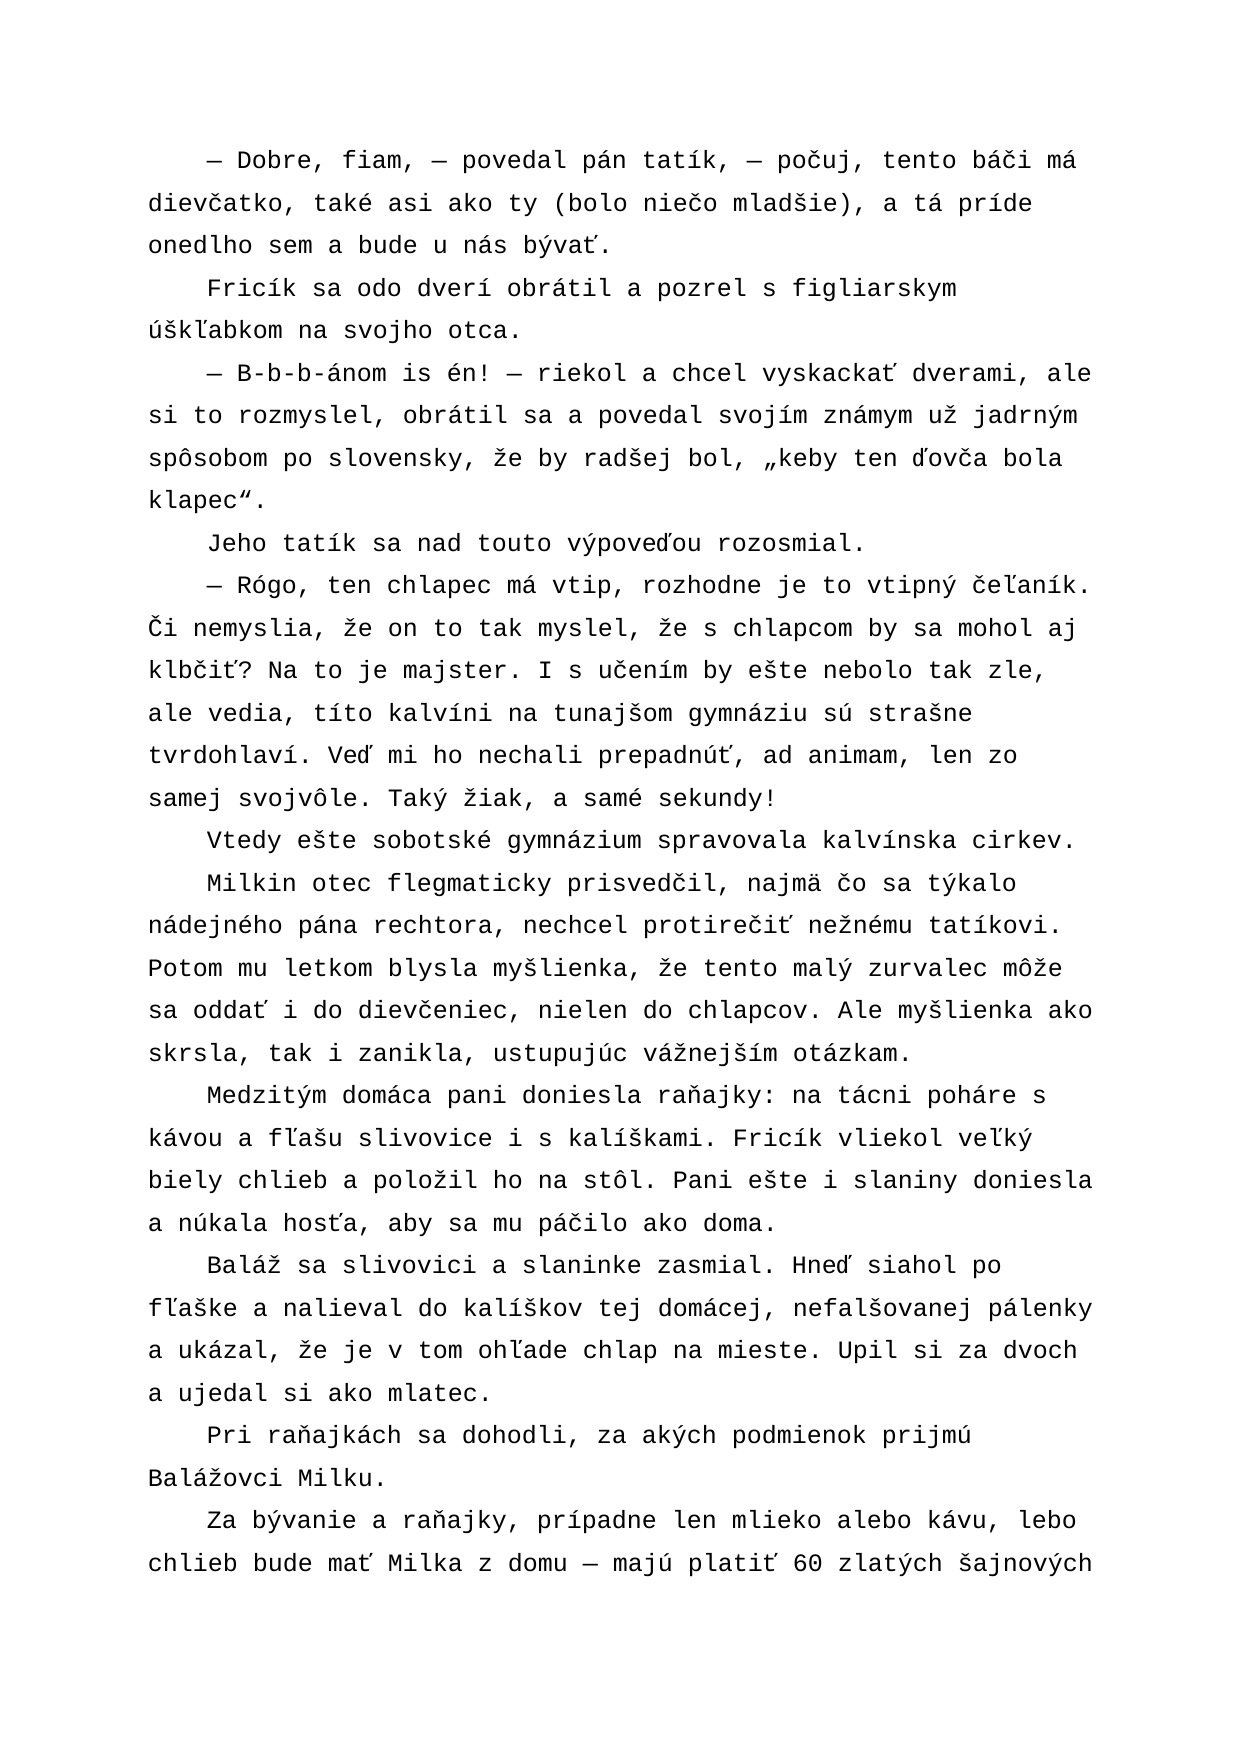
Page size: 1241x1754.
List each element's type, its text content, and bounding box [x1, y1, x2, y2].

text Fricík sa odo dverí obrátil a pozrel s figliarskym úškľabkom na svojho otca. [148, 275, 1093, 346]
text Pri raňajkách sa dohodli, za akých podmienok prijmú Balážovci Milku. [148, 1423, 1093, 1493]
text Za bývanie a raňajky, prípadne len mlieko alebo kávu, lebo chlieb bude mať Milka z domu — majú platiť 60 zlatých šajnových [148, 1508, 1093, 1578]
text Vtedy ešte sobotské gymnázium spravovala kalvínska cirkev. [148, 828, 1093, 856]
text Milkin otec flegmaticky prisvedčil, najmä čo sa týkalo nádejného pána rechtora, nechcel protirečiť nežnému tatíkovi. Potom mu letkom blysla myšlienka, že tento malý zurvalec môže sa oddať i do dievčeniec, nielen do chlapcov. Ale myšlienka ako skrsla, tak i zanikla, ustupujúc vážnejším otázkam. [148, 870, 1093, 1068]
text Medzitým domáca pani doniesla raňajky: na tácni poháre s kávou a fľašu slivovice i s kalíškami. Fricík vliekol veľký biely chlieb a položil ho na stôl. Pani ešte i slaniny doniesla a núkala hosťa, aby sa mu páčilo ako doma. [148, 1083, 1093, 1238]
text — Rógo, ten chlapec má vtip, rozhodne je to vtipný čeľaník. Či nemyslia, že on to tak myslel, že s chlapcom by sa mohol aj klbčiť? Na to je majster. I s učením by ešte nebolo tak zle, ale vedia, títo kalvíni na tunajšom gymnáziu sú strašne tvrdohlaví. Veď mi ho nechali prepadnúť, ad animam, len zo samej svojvôle. Taký žiak, a samé sekundy! [148, 573, 1093, 813]
text Baláž sa slivovici a slaninke zasmial. Hneď siahol po fľaške a nalieval do kalíškov tej domácej, nefalšovanej pálenky a ukázal, že je v tom ohľade chlap na mieste. Upil si za dvoch a ujedal si ako mlatec. [148, 1253, 1093, 1408]
text — Dobre, fiam, — povedal pán tatík, — počuj, tento báči má dievčatko, také asi ako ty (bolo niečo mladšie), a tá príde onedlho sem a bude u nás bývať. [148, 148, 1093, 261]
text Jeho tatík sa nad touto výpoveďou rozosmial. [148, 530, 1093, 558]
text — B-b-b-ánom is én! — riekol a chcel vyskackať dverami, ale si to rozmyslel, obrátil sa a povedal svojím známym už jadrným spôsobom po slovensky, že by radšej bol, „keby ten ďovča bola klapec“. [148, 360, 1093, 516]
